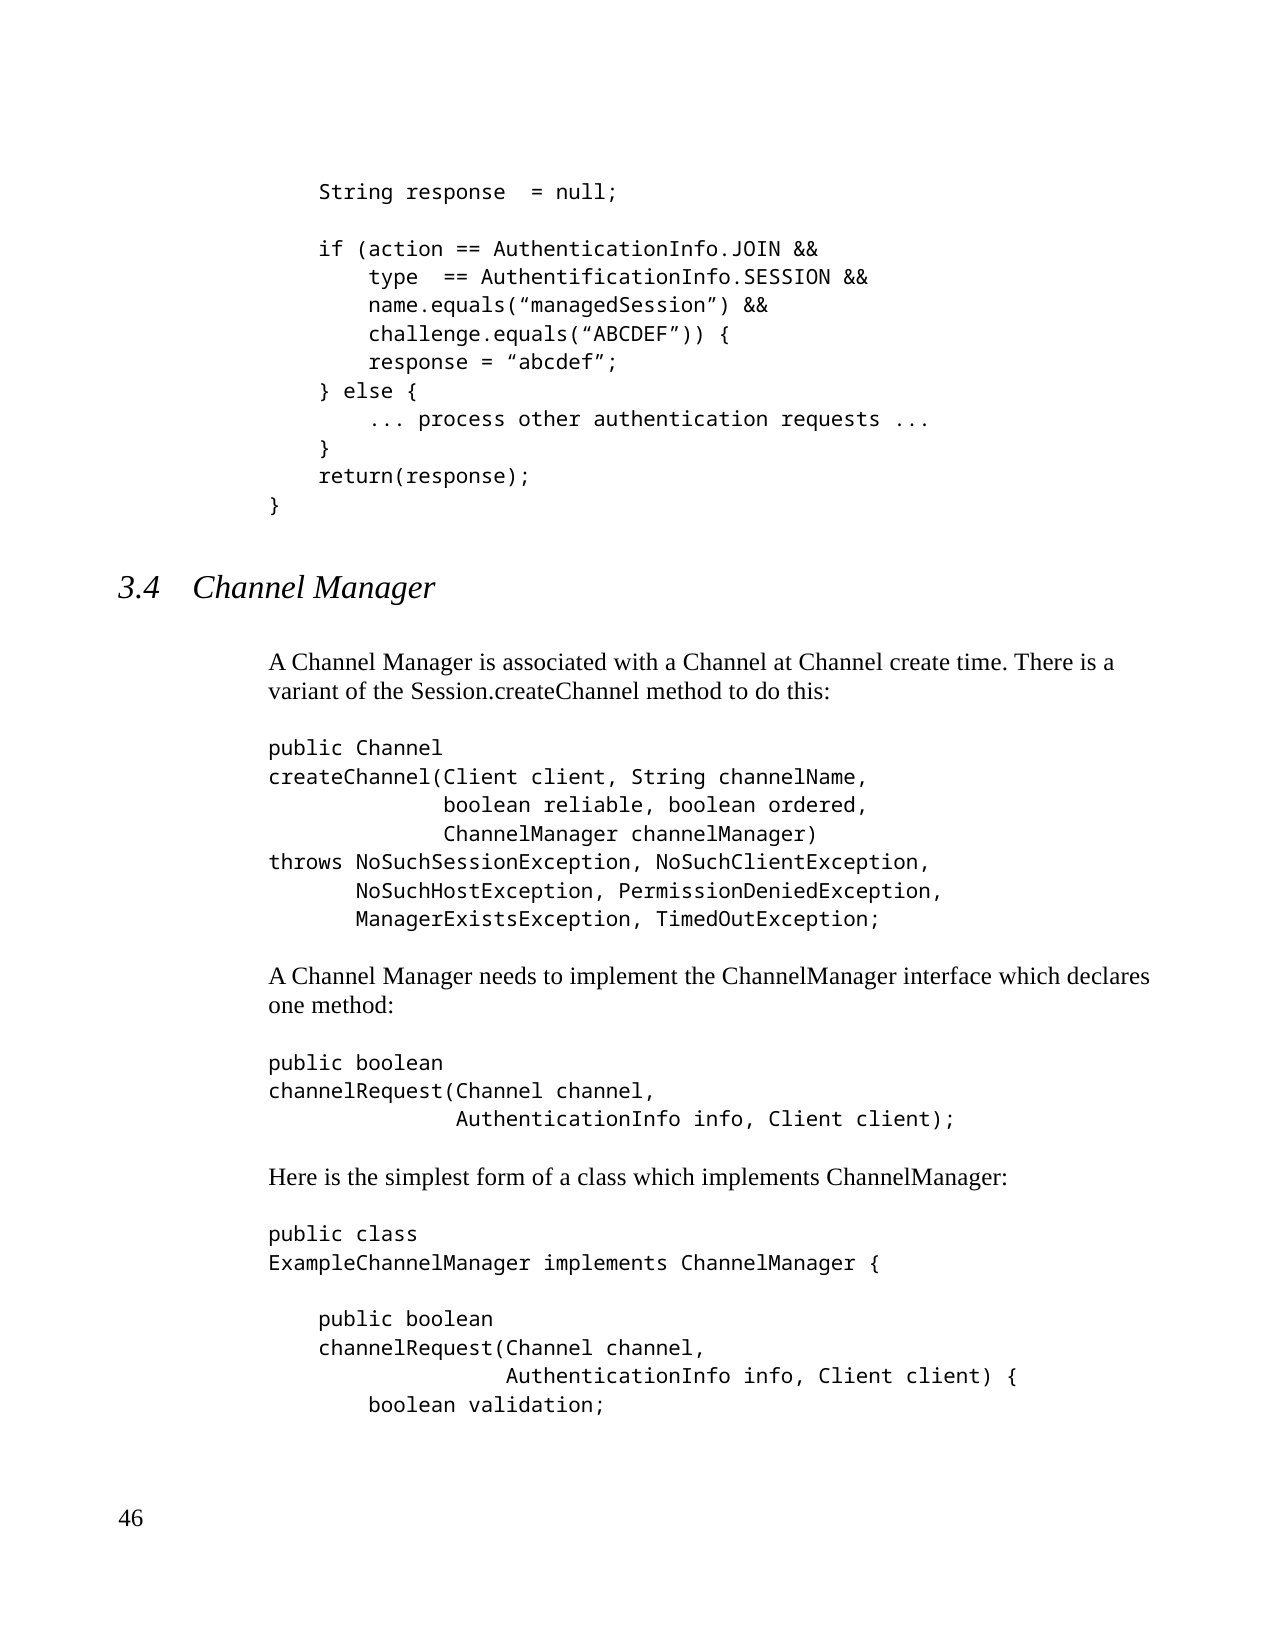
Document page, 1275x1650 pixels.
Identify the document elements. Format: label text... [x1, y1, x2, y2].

text createChannel(Client client, String channelName, [268, 762, 1157, 790]
text channelRequest(Channel channel, [268, 1333, 1157, 1361]
text return(response); [268, 461, 1157, 490]
text public Channel [268, 733, 1157, 762]
subtitle 3.4 Channel Manager [118, 568, 1157, 606]
text AuthenticationInfo info, Client client); [268, 1104, 1157, 1133]
text if (action == AuthenticationInfo.JOIN && [268, 234, 1157, 262]
text boolean validation; [268, 1390, 1157, 1418]
text A Channel Manager needs to implement the ChannelManager interface which declares one method: [268, 961, 1157, 1019]
text ... process other authentication requests ... [268, 404, 1157, 433]
text response = “abcdef”; [268, 347, 1157, 376]
text } else { [268, 376, 1157, 404]
text } [268, 490, 1157, 518]
text throws NoSuchSessionException, NoSuchClientException, [268, 847, 1157, 876]
text channelRequest(Channel channel, [268, 1076, 1157, 1104]
text ChannelManager channelManager) [268, 819, 1157, 847]
text A Channel Manager is associated with a Channel at Channel create time. There is a variant of the Session.createChannel method to do this: [268, 647, 1157, 705]
text public class [268, 1219, 1157, 1248]
text name.equals(“managedSession”) && [268, 291, 1157, 319]
text NoSuchHostException, PermissionDeniedException, [268, 876, 1157, 904]
text String response = null; [268, 177, 1157, 205]
text public boolean [268, 1048, 1157, 1076]
text ExampleChannelManager implements ChannelManager { [268, 1248, 1157, 1276]
text boolean reliable, boolean ordered, [268, 790, 1157, 819]
text AuthenticationInfo info, Client client) { [268, 1361, 1157, 1390]
text challenge.equals(“ABCDEF”)) { [268, 319, 1157, 347]
text Here is the simplest form of a class which implements ChannelManager: [268, 1162, 1157, 1190]
text } [268, 433, 1157, 461]
text ManagerExistsException, TimedOutException; [268, 904, 1157, 933]
text type == AuthentificationInfo.SESSION && [268, 262, 1157, 291]
text public boolean [268, 1304, 1157, 1333]
